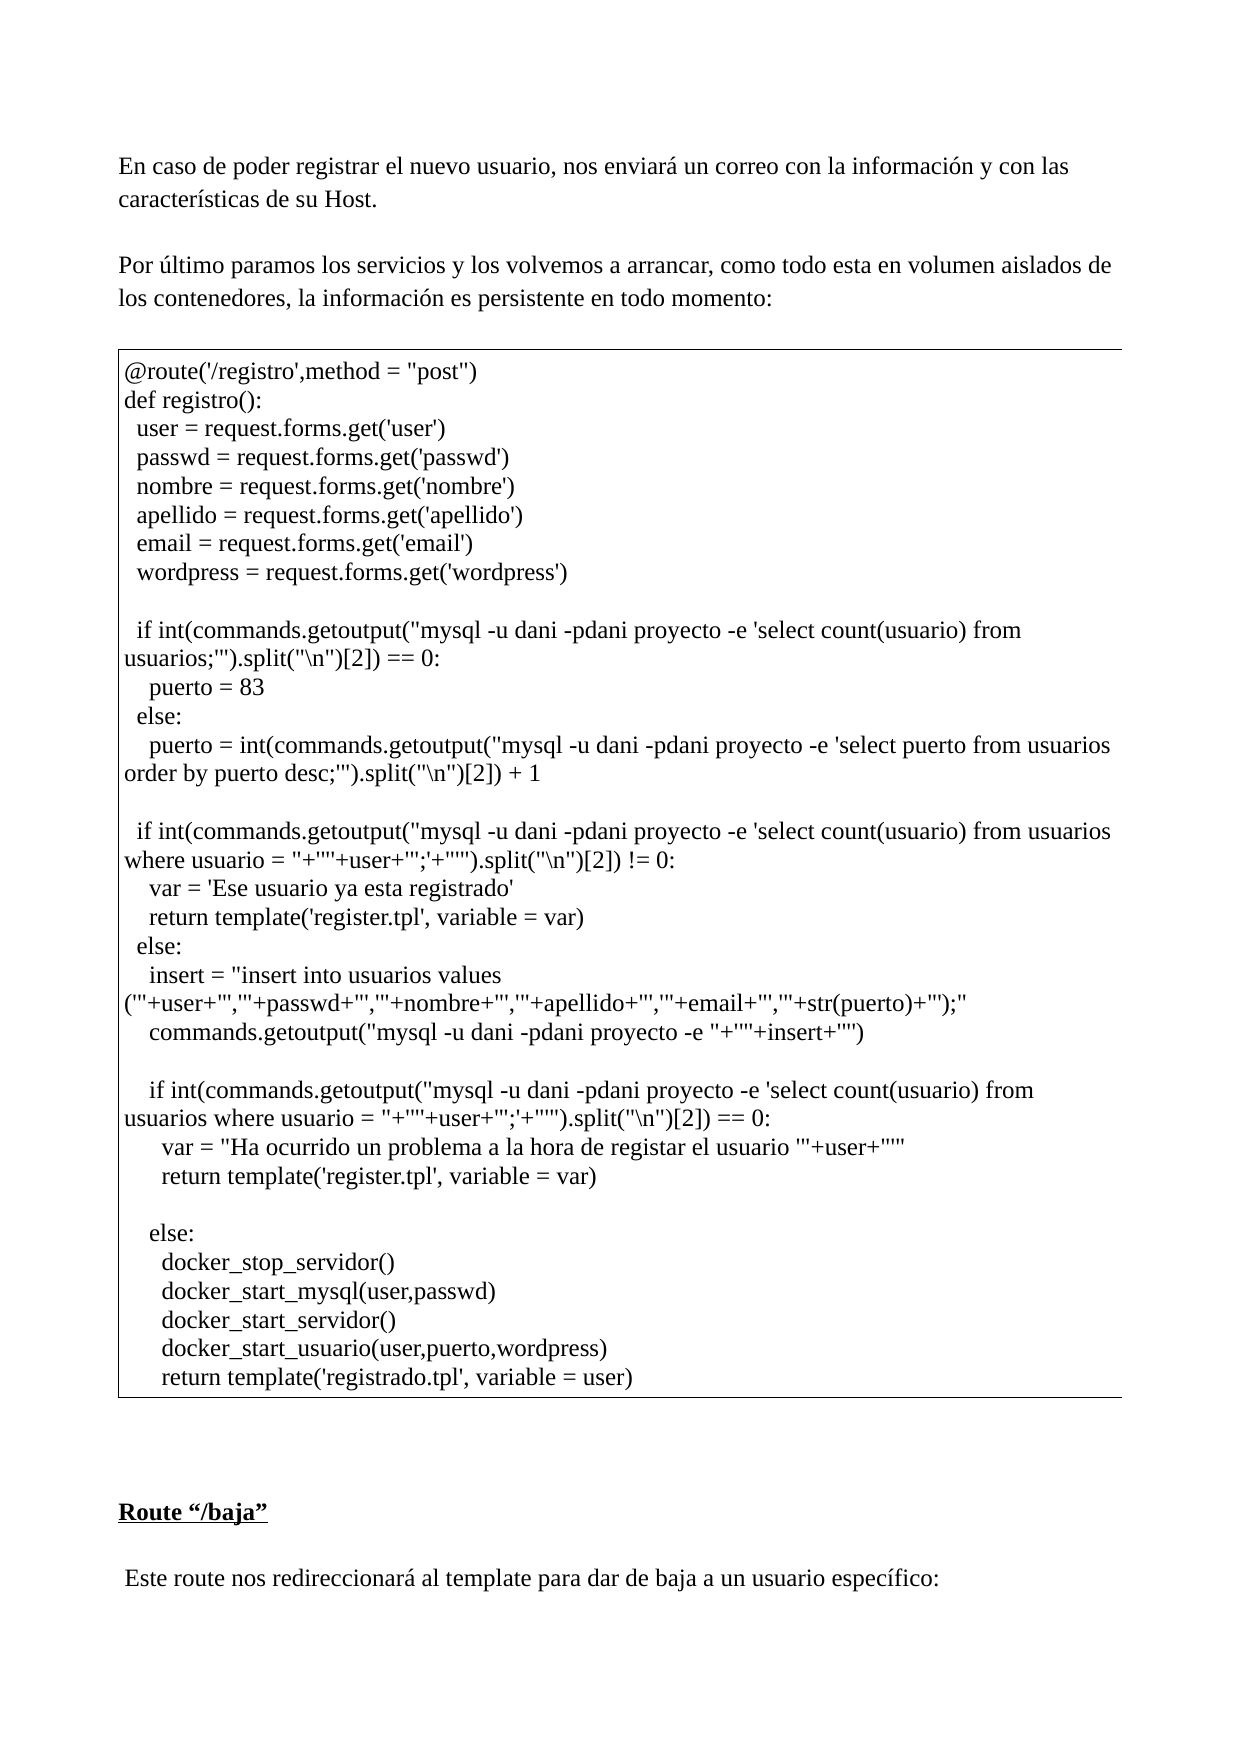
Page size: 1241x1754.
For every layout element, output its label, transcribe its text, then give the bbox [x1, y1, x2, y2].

table_header @route('/registro',method = "post") def registro(): user = request.forms.get('user') passwd = request.forms.get('passwd') nombre = request.forms.get('nombre') apellido = request.forms.get('apellido') email = request.forms.get('email') wordpress = request.forms.get('wordpress') if int(commands.getoutput("mysql -u dani -pdani proyecto -e 'select count(usuario) from usuarios;'").split("\n")[2]) == 0: puerto = 83 else: puerto = int(commands.getoutput("mysql -u dani -pdani proyecto -e 'select puerto from usuarios order by puerto desc;'").split("\n")[2]) + 1 if int(commands.getoutput("mysql -u dani -pdani proyecto -e 'select count(usuario) from usuarios where usuario = "+'"'+user+'";'+"'").split("\n")[2]) != 0: var = 'Ese usuario ya esta registrado' return template('register.tpl', variable = var) else: insert = "insert into usuarios values ('"+user+"','"+passwd+"','"+nombre+"','"+apellido+"','"+email+"','"+str(puerto)+"');" commands.getoutput("mysql -u dani -pdani proyecto -e "+'"'+insert+'"') if int(commands.getoutput("mysql -u dani -pdani proyecto -e 'select count(usuario) from usuarios where usuario = "+'"'+user+'";'+"'").split("\n")[2]) == 0: var = "Ha ocurrido un problema a la hora de registar el usuario '"+user+"'" return template('register.tpl', variable = var) else: docker_stop_servidor() docker_start_mysql(user,passwd) docker_start_servidor() docker_start_usuario(user,puerto,wordpress) return template('registrado.tpl', variable = user) [119, 350, 1122, 1397]
text Por último paramos los servicios y los volvemos a arrancar, como todo esta en volumen aislados de los contenedores, la información es persistente en todo momento: [118, 250, 1122, 312]
text Este route nos redireccionará al template para dar de baja a un usuario específico: [118, 1563, 1122, 1592]
text Route “/baja” [118, 1497, 1122, 1526]
text En caso de poder registrar el nuevo usuario, nos enviará un correo con la información y con las características de su Host. [118, 151, 1122, 213]
